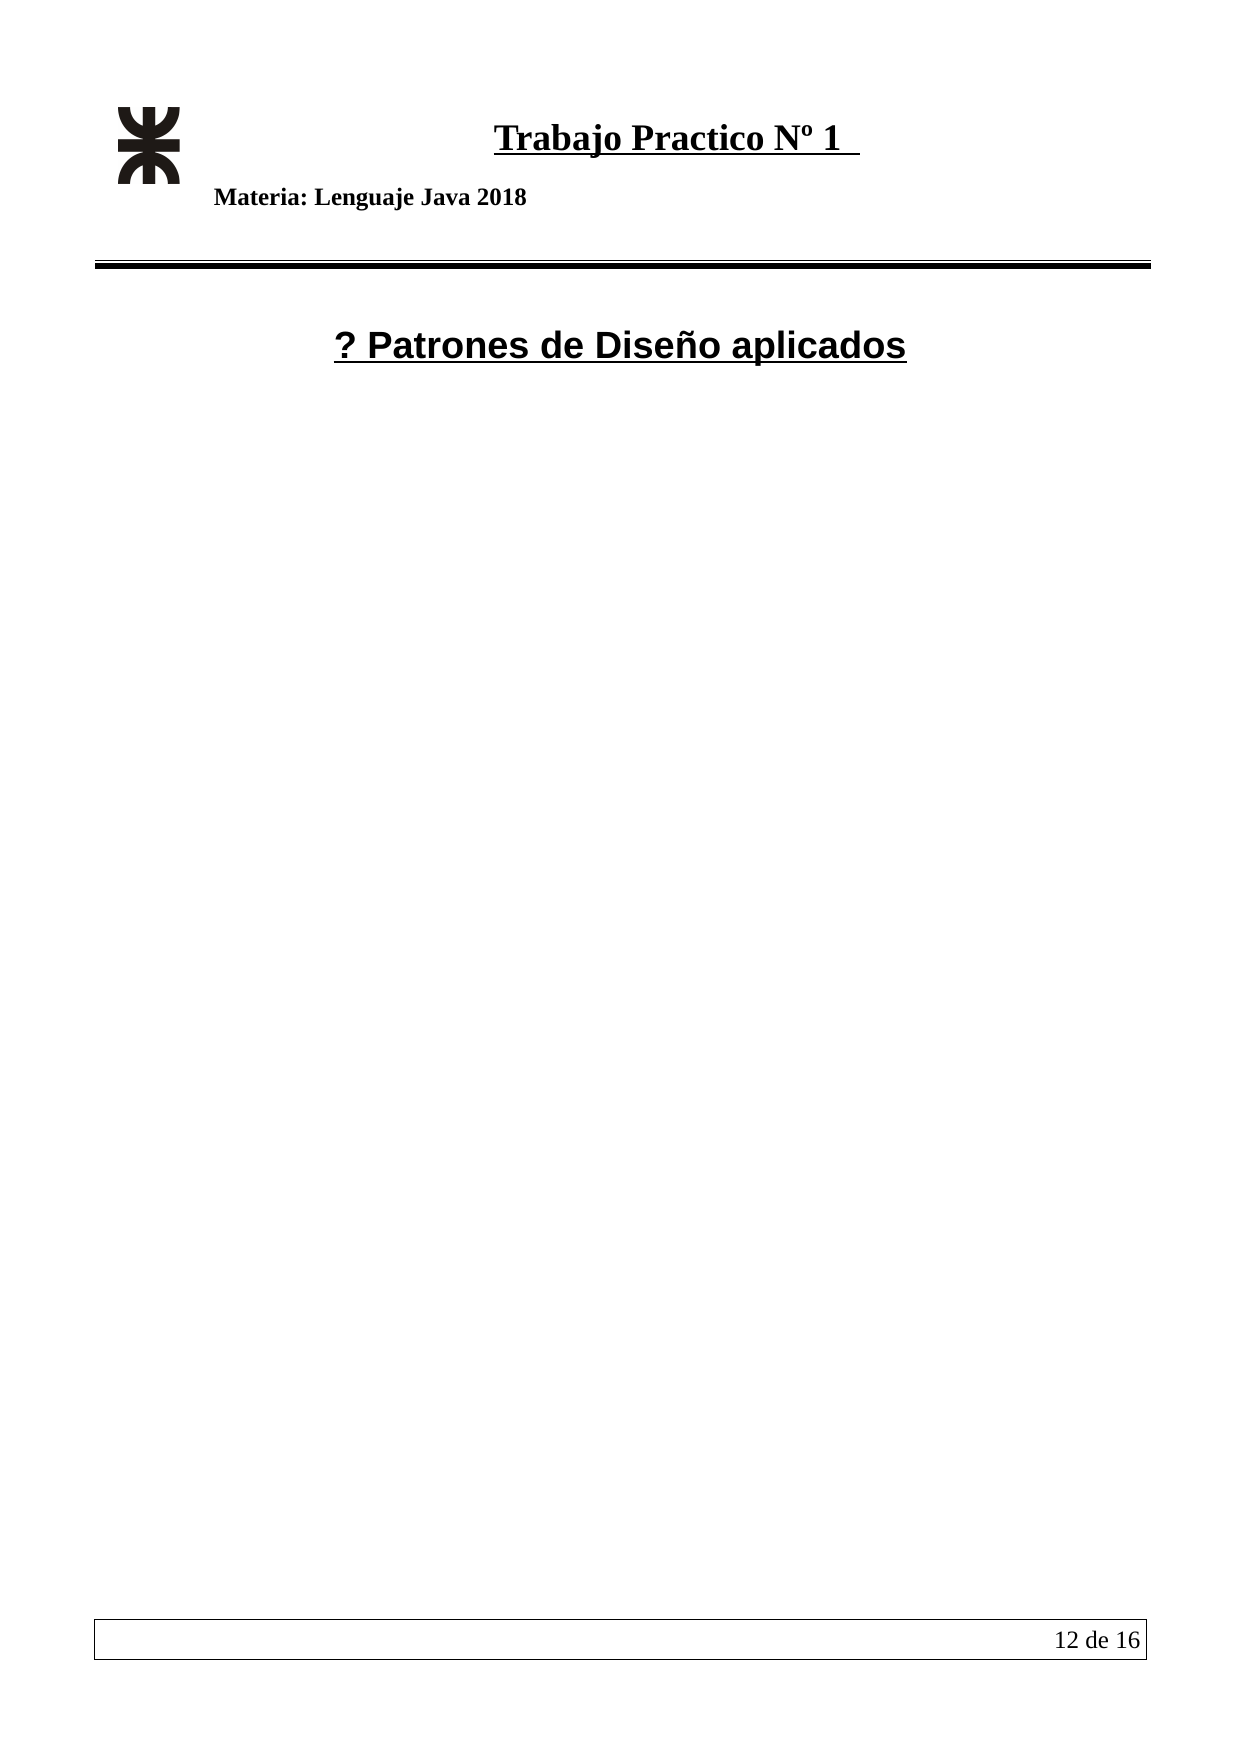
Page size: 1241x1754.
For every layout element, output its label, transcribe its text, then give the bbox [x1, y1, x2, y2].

picture [118, 107, 180, 184]
subtitle ? Patrones de Diseño aplicados [88, 323, 1152, 366]
